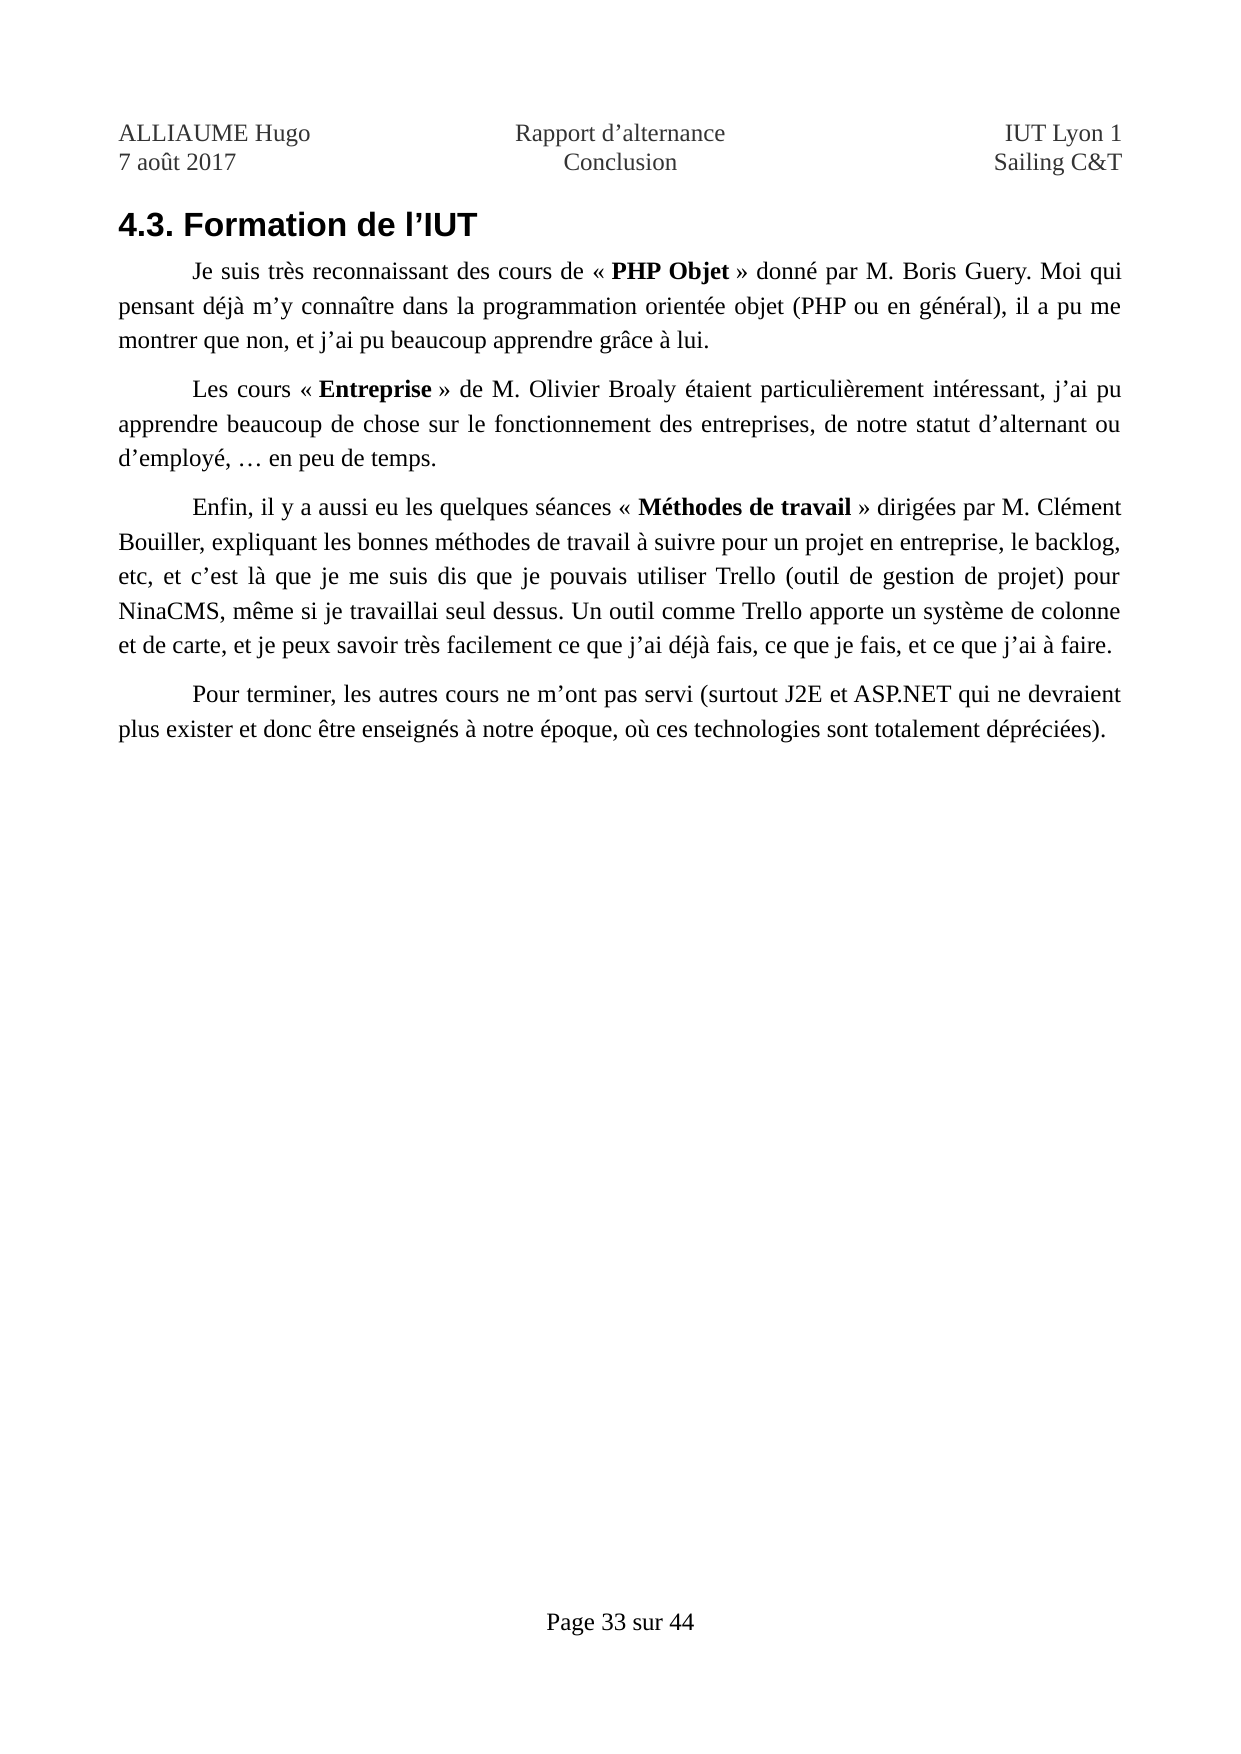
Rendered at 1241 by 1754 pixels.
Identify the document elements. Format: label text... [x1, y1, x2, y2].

text Pour terminer, les autres cours ne m’ont pas servi (surtout J2E et ASP.NET qui ne devraient plus exister et donc être enseignés à notre époque, où ces technologies sont totalement dépréciées). [118, 679, 1122, 742]
text Enfin, il y a aussi eu les quelques séances « Méthodes de travail » dirigées par M. Clément Bouiller, expliquant les bonnes méthodes de travail à suivre pour un projet en entreprise, le backlog, etc, et c’est là que je me suis dis que je pouvais utiliser Trello (outil de gestion de projet) pour NinaCMS, même si je travaillai seul dessus. Un outil comme Trello apporte un système de colonne et de carte, et je peux savoir très facilement ce que j’ai déjà fais, ce que je fais, et ce que j’ai à faire. [118, 492, 1122, 659]
text Je suis très reconnaissant des cours de « PHP Objet » donné par M. Boris Guery. Moi qui pensant déjà m’y connaître dans la programmation orientée objet (PHP ou en général), il a pu me montrer que non, et j’ai pu beaucoup apprendre grâce à lui. [118, 256, 1122, 354]
text Les cours « Entreprise » de M. Olivier Broaly étaient particulièrement intéressant, j’ai pu apprendre beaucoup de chose sur le fonctionnement des entreprises, de notre statut d’alternant ou d’employé, … en peu de temps. [118, 374, 1122, 472]
subtitle 4.3. Formation de l’IUT [118, 205, 1122, 244]
